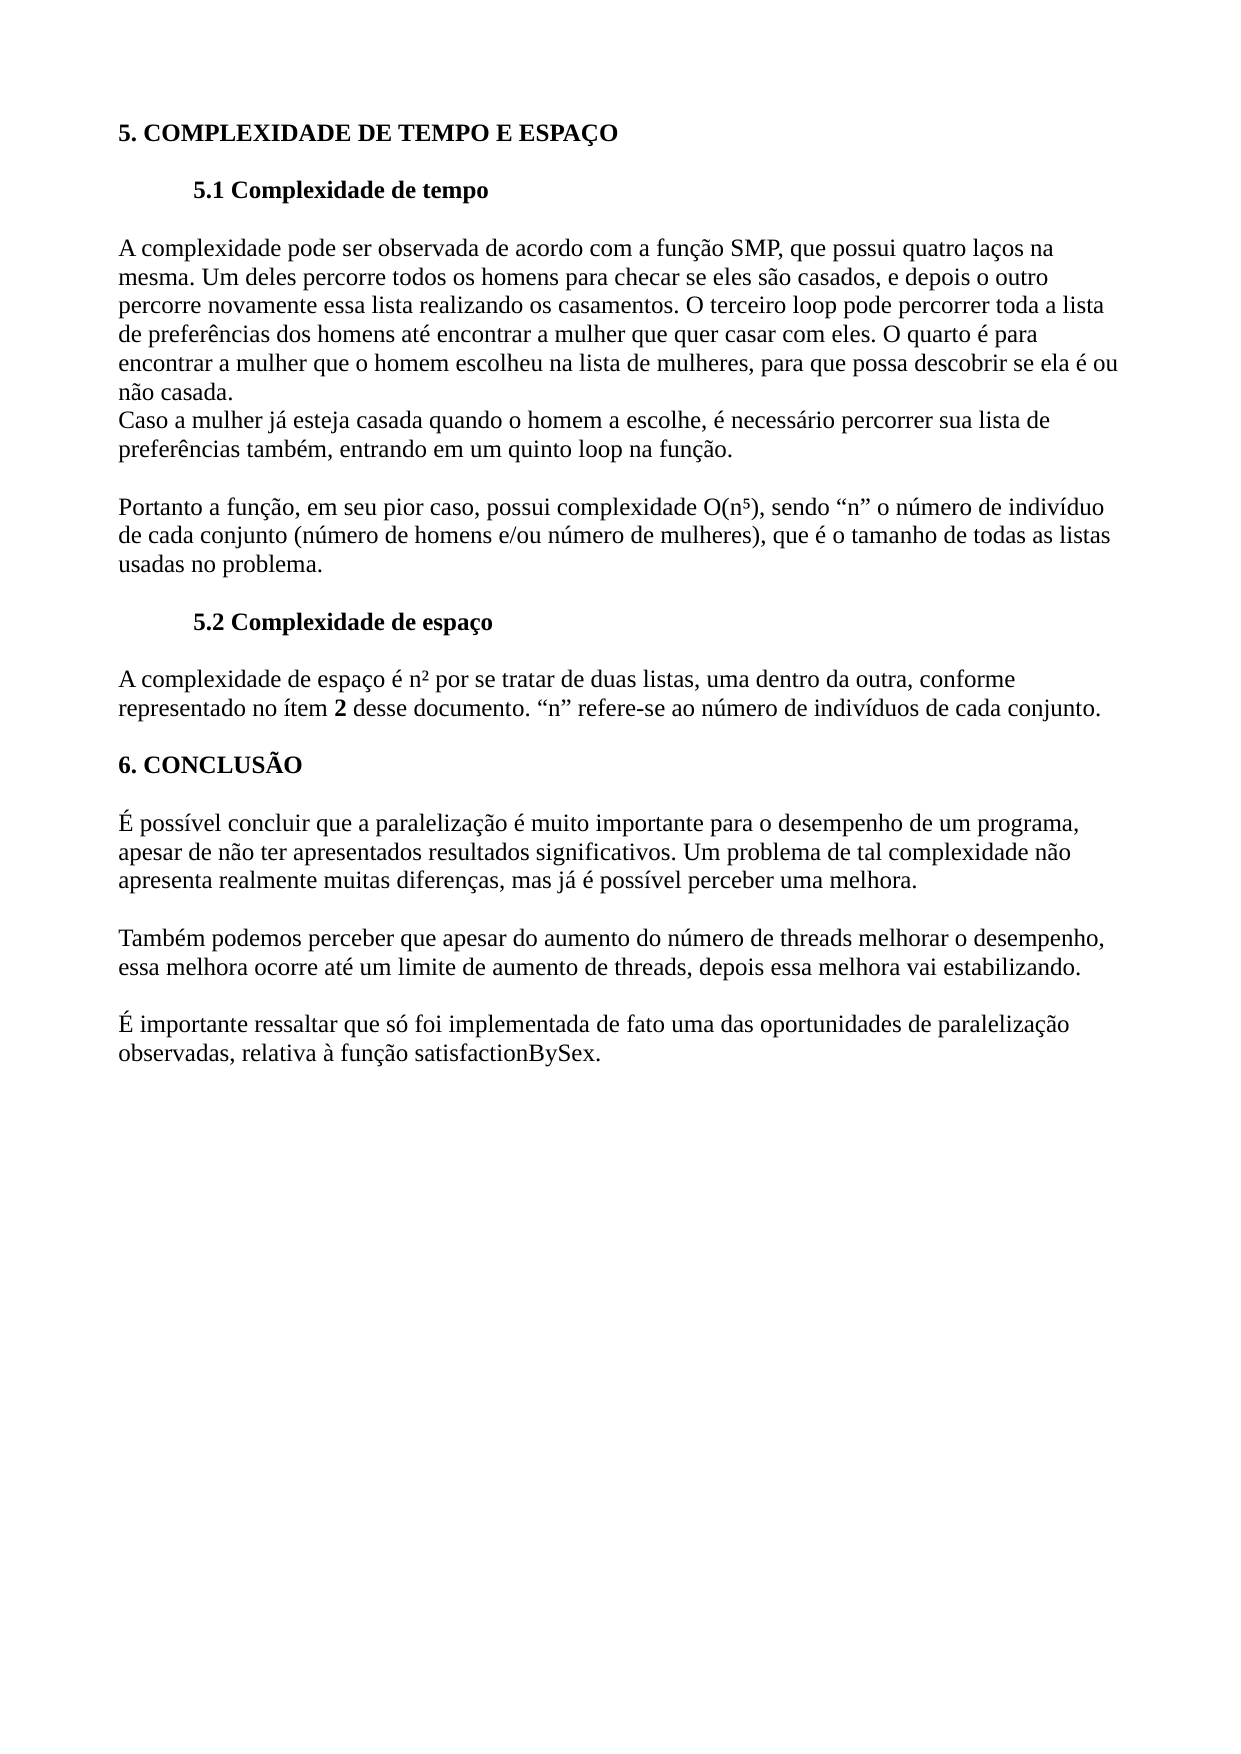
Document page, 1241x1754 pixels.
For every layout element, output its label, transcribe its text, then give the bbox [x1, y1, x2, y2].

text É importante ressaltar que só foi implementada de fato uma das oportunidades de paralelização observadas, relativa à função satisfactionBySex. [118, 1009, 1122, 1067]
text Portanto a função, em seu pior caso, possui complexidade O(n⁵), sendo “n” o número de indivíduo de cada conjunto (número de homens e/ou número de mulheres), que é o tamanho de todas as listas usadas no problema. [118, 492, 1122, 578]
text A complexidade pode ser observada de acordo com a função SMP, que possui quatro laços na mesma. Um deles percorre todos os homens para checar se eles são casados, e depois o outro percorre novamente essa lista realizando os casamentos. O terceiro loop pode percorrer toda a lista de preferências dos homens até encontrar a mulher que quer casar com eles. O quarto é para encontrar a mulher que o homem escolheu na lista de mulheres, para que possa descobrir se ela é ou não casada. [118, 233, 1122, 406]
text Também podemos perceber que apesar do aumento do número de threads melhorar o desempenho, essa melhora ocorre até um limite de aumento de threads, depois essa melhora vai estabilizando. [118, 894, 1122, 981]
text 6. CONCLUSÃO É possível concluir que a paralelização é muito importante para o desempenho de um programa, apesar de não ter apresentados resultados significativos. Um problema de tal complexidade não apresenta realmente muitas diferenças, mas já é possível perceber uma melhora. [118, 751, 1122, 894]
list Complexidade de tempo [193, 176, 1122, 204]
text Caso a mulher já esteja casada quando o homem a escolhe, é necessário percorrer sua lista de preferências também, entrando em um quinto loop na função. [118, 406, 1122, 463]
text 5. COMPLEXIDADE DE TEMPO E ESPAÇO [118, 118, 1122, 147]
list Complexidade de espaço [193, 607, 1122, 636]
list A complexidade de espaço é n² por se tratar de duas listas, uma dentro da outra, conforme representado no ítem 2 desse documento. “n” refere-se ao número de indivíduos de cada conjunto. [81, 664, 1122, 722]
